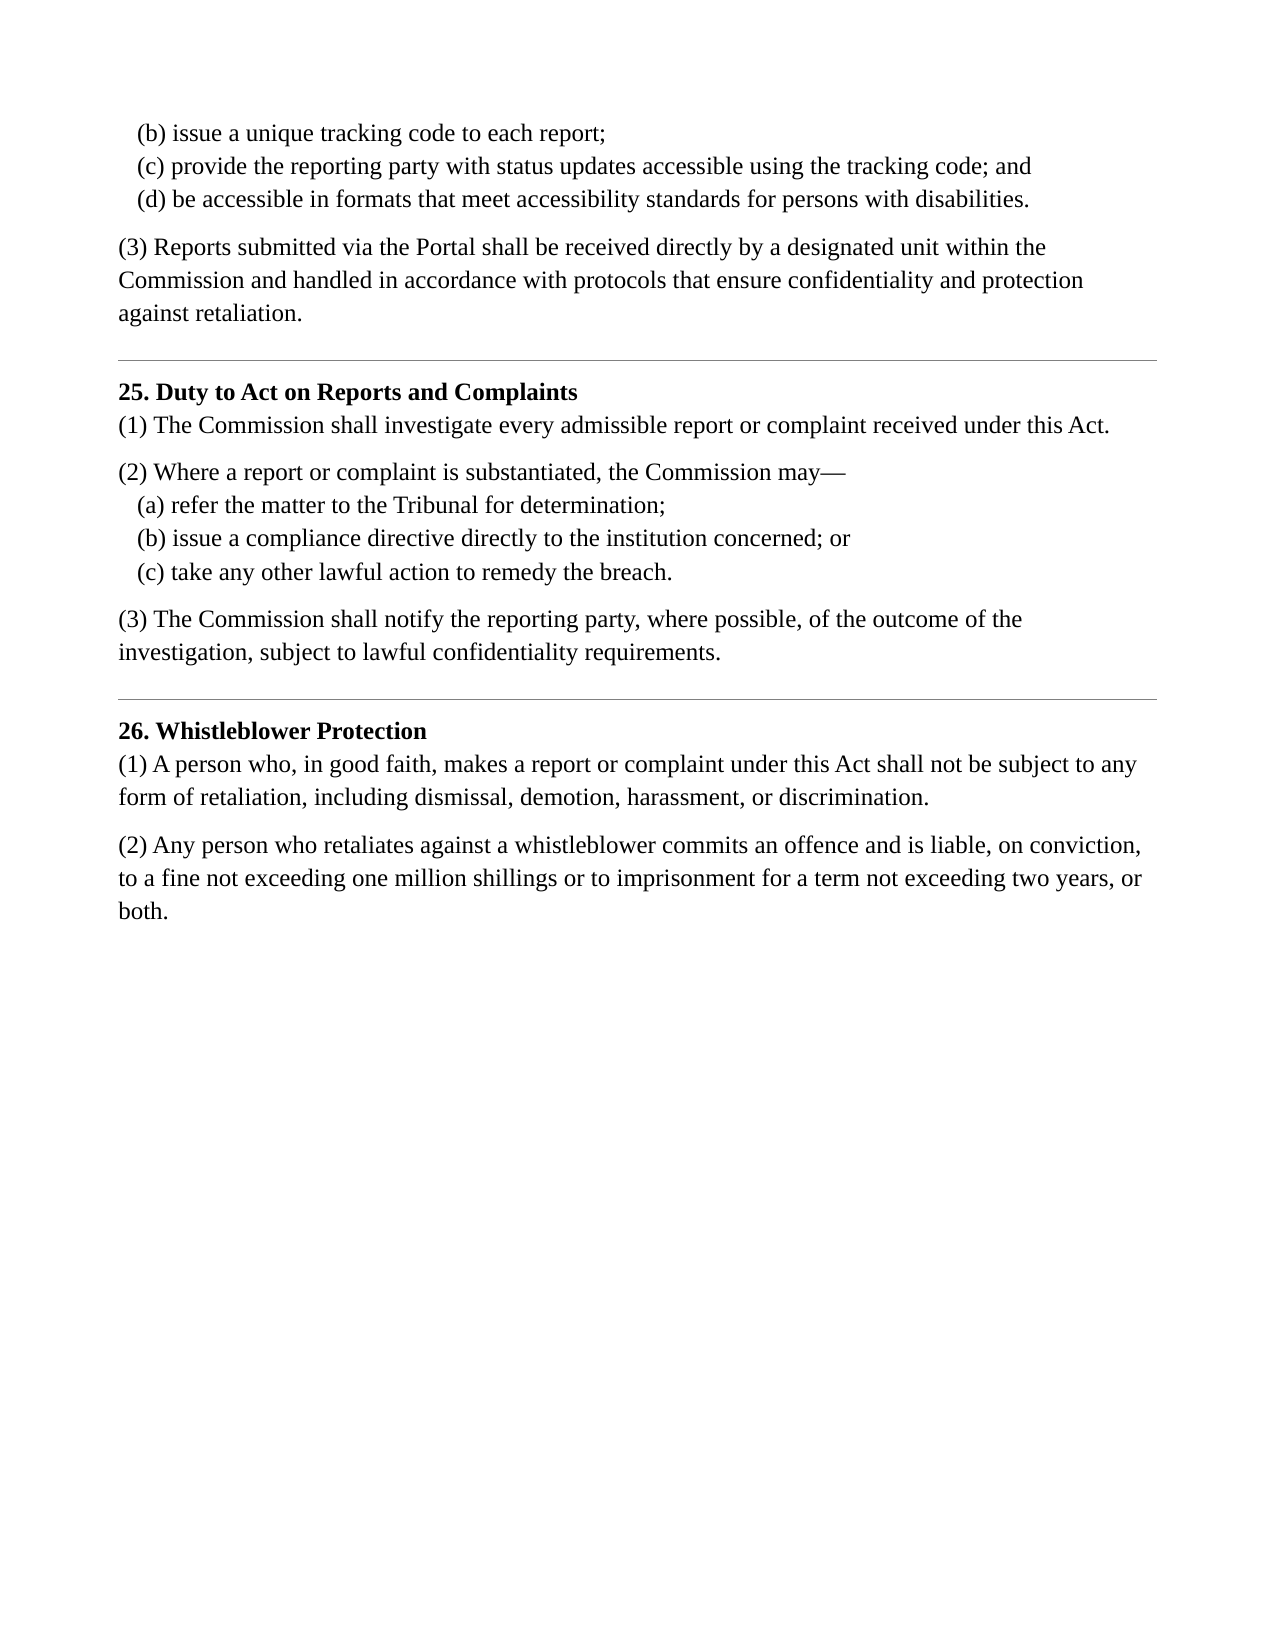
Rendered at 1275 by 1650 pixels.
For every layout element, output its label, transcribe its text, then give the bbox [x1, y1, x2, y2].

text (3) Reports submitted via the Portal shall be received directly by a designated unit within the Commission and handled in accordance with protocols that ensure confidentiality and protection against retaliation. [118, 232, 1157, 327]
text 25. Duty to Act on Reports and Complaints (1) The Commission shall investigate every admissible report or complaint received under this Act. [118, 377, 1157, 439]
text (b) issue a unique tracking code to each report; (c) provide the reporting party with status updates accessible using the tracking code; and (d) be accessible in formats that meet accessibility standards for persons with disabilities. [118, 118, 1157, 213]
text (2) Any person who retaliates against a whistleblower commits an offence and is liable, on conviction, to a fine not exceeding one million shillings or to imprisonment for a term not exceeding two years, or both. [118, 830, 1157, 925]
text (2) Where a report or complaint is substantiated, the Commission may— (a) refer the matter to the Tribunal for determination; (b) issue a compliance directive directly to the institution concerned; or (c) take any other lawful action to remedy the breach. [118, 457, 1157, 585]
text 26. Whistleblower Protection (1) A person who, in good faith, makes a report or complaint under this Act shall not be subject to any form of retaliation, including dismissal, demotion, harassment, or discrimination. [118, 716, 1157, 811]
text (3) The Commission shall notify the reporting party, where possible, of the outcome of the investigation, subject to lawful confidentiality requirements. [118, 604, 1157, 666]
